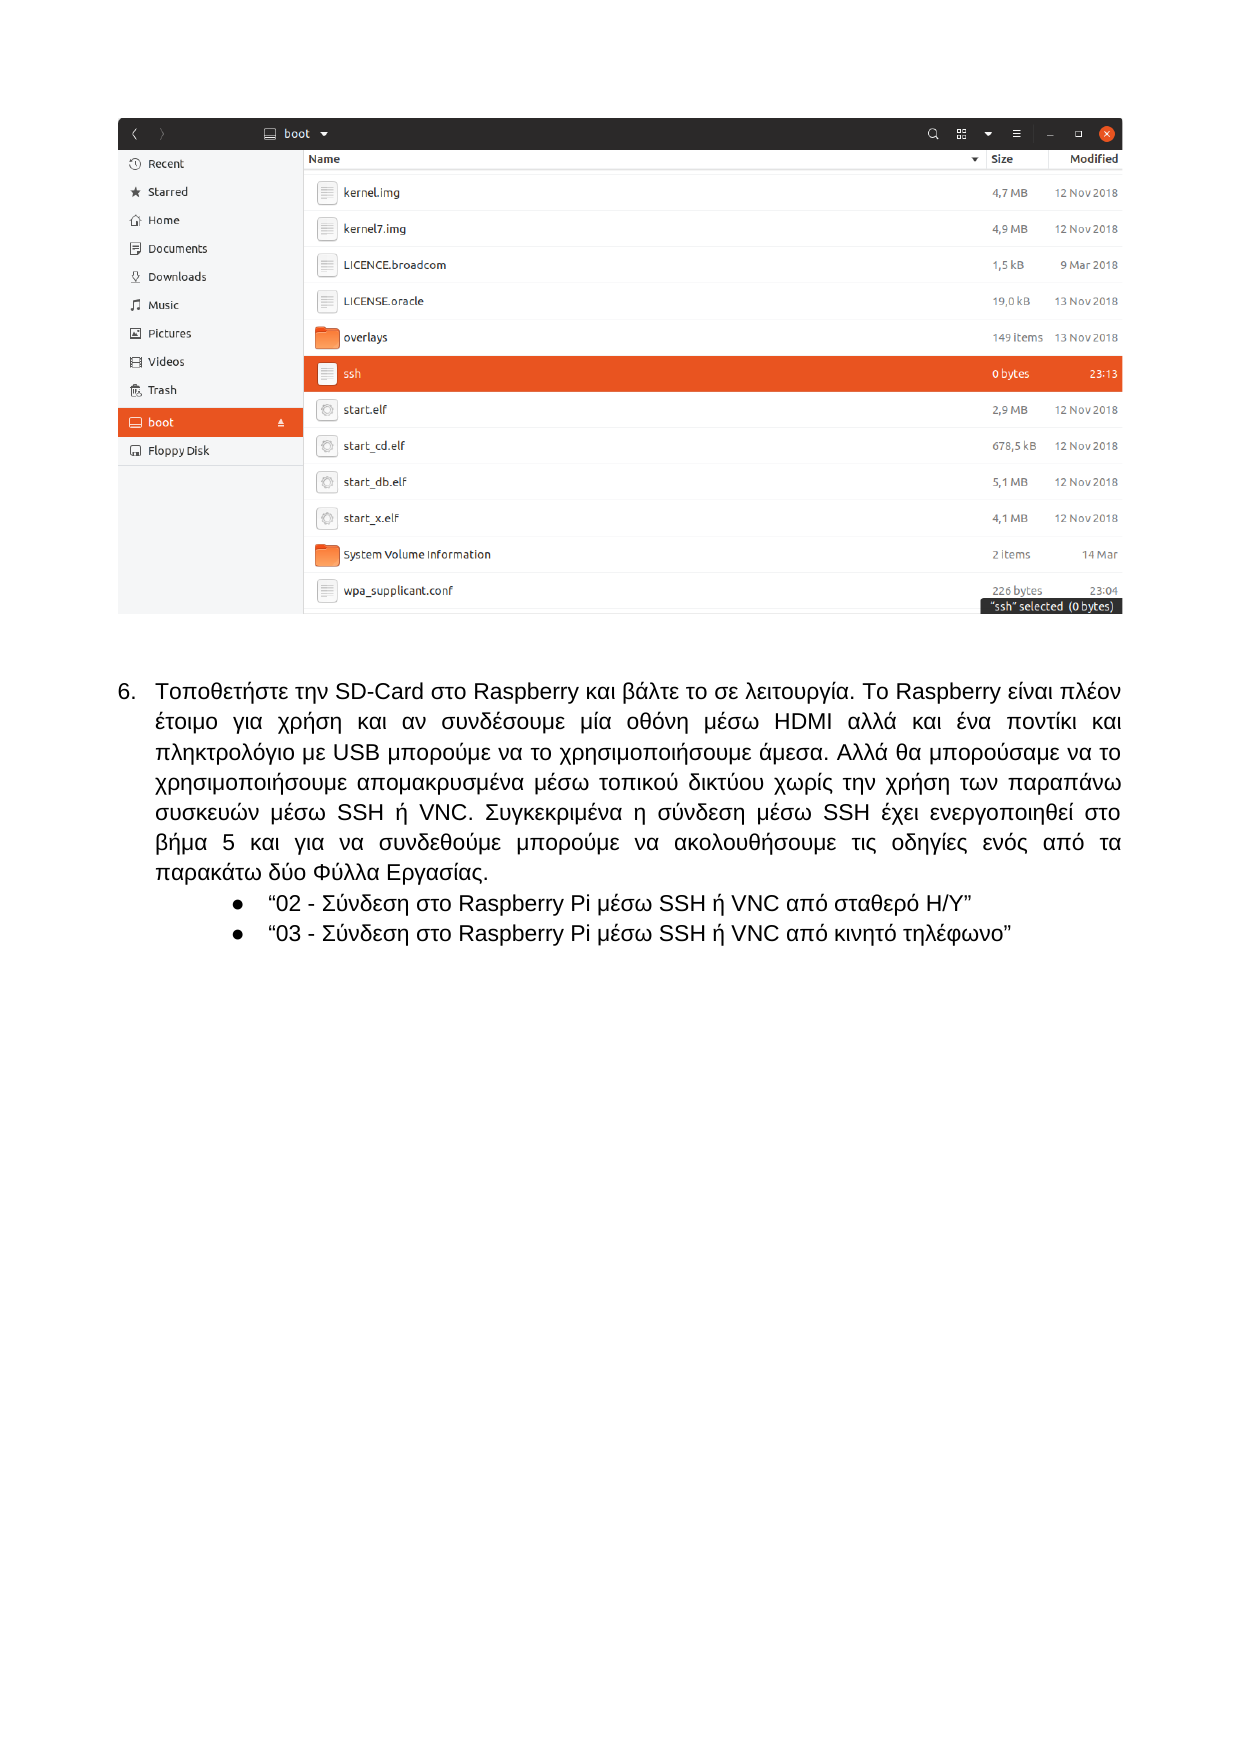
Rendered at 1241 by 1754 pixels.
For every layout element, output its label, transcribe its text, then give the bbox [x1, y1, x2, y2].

list “03 - Σύνδεση στο Raspberry Pi μέσω SSH ή VNC από κινητό τηλέφωνο” [231, 920, 1122, 946]
list Τοποθετήστε την SD-Card στο Raspberry και βάλτε το σε λειτουργία. Το Raspberry είναι πλέον έτοιμο για χρήση και αν συνδέσουμε μία οθόνη μέσω HDMI αλλά και ένα ποντίκι και πληκτρολόγιο με USB μπορούμε να το χρησιμοποιήσουμε άμεσα. Αλλά θα μπορούσαμε να το χρησιμοποιήσουμε απομακρυσμένα μέσω τοπικού δικτύου χωρίς την χρήση των παραπάνω συσκευών μέσω SSH ή VNC. Συγκεκριμένα η σύνδεση μέσω SSH έχει ενεργοποιηθεί στο βήμα 5 και για να συνδεθούμε μπορούμε να ακολουθήσουμε τις οδηγίες ενός από τα παρακάτω δύο Φύλλα Εργασίας. [117, 678, 1122, 886]
list “02 - Σύνδεση στο Raspberry Pi μέσω SSH ή VNC από σταθερό Η/Υ” [231, 889, 1122, 916]
picture [118, 118, 1123, 614]
